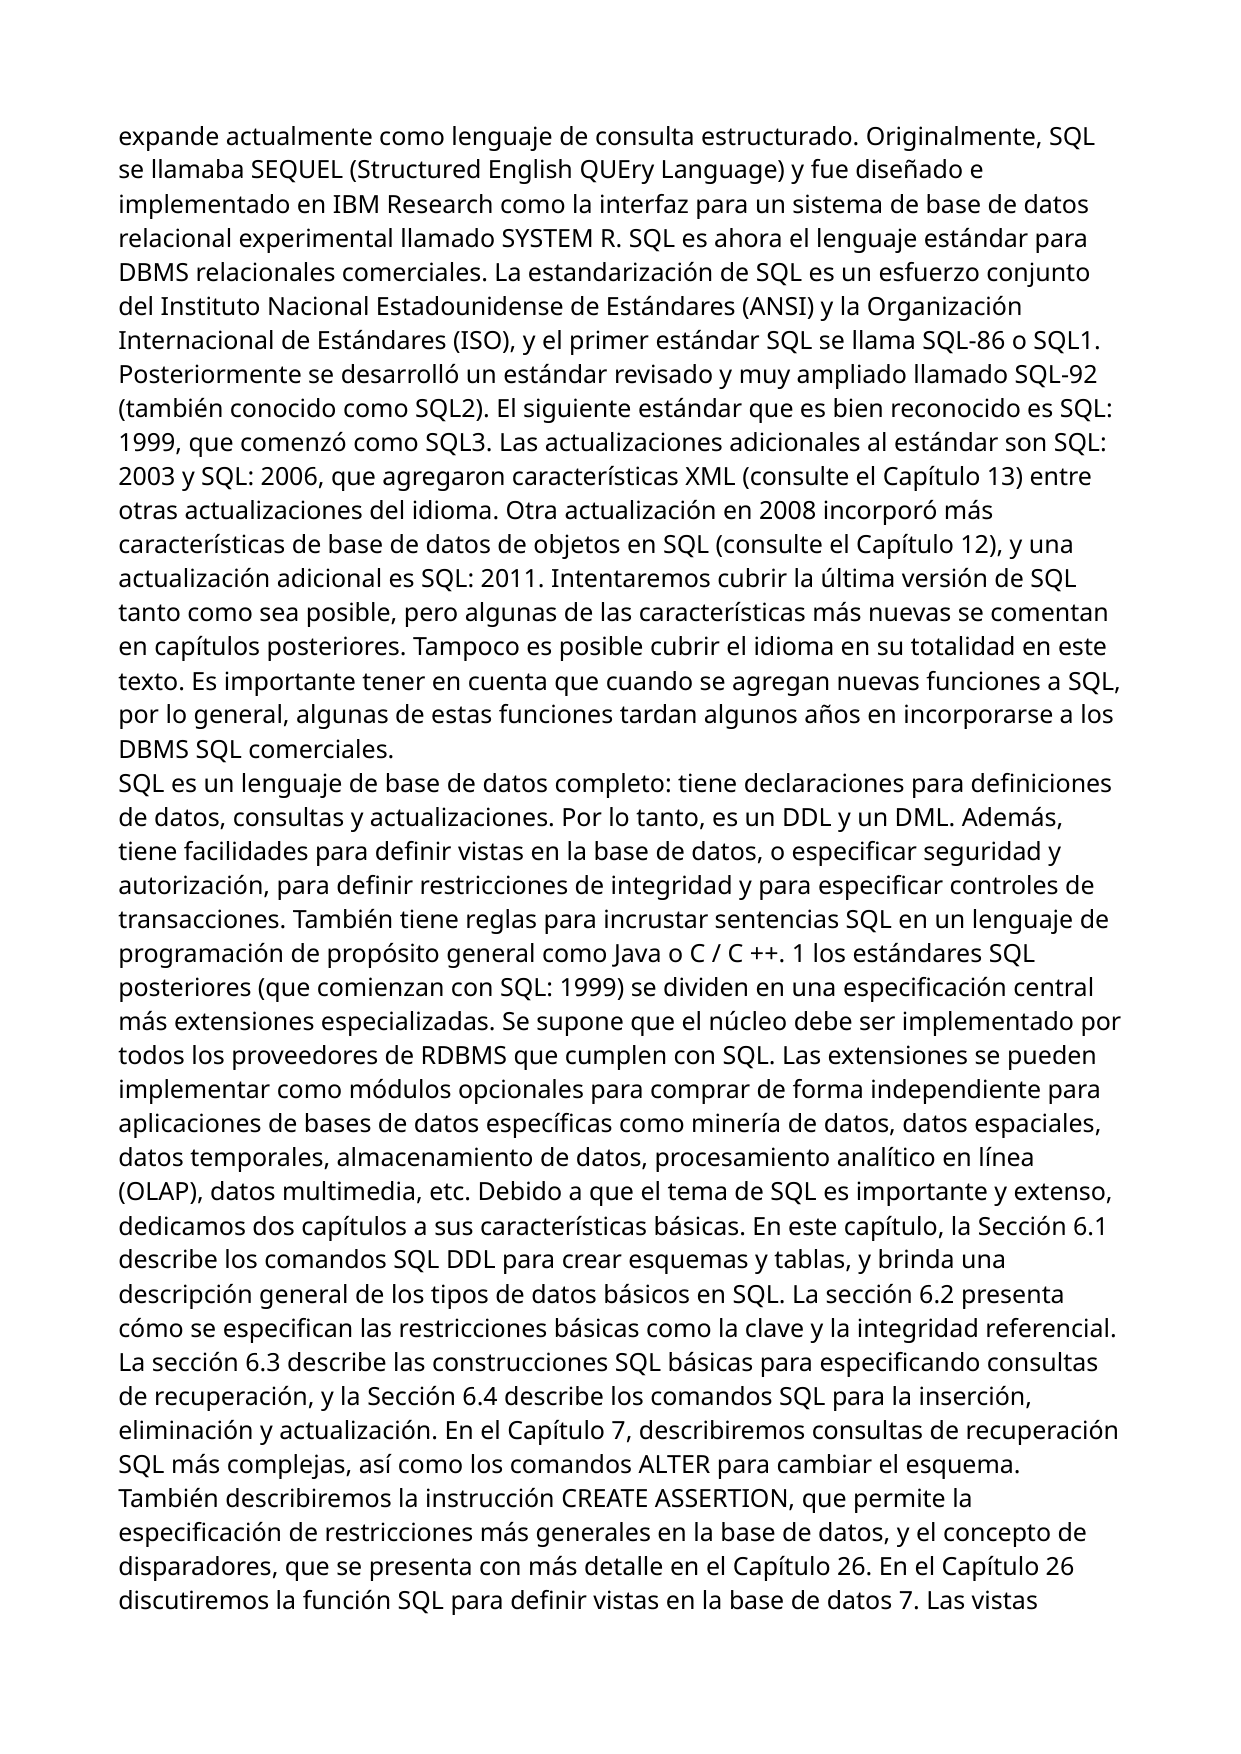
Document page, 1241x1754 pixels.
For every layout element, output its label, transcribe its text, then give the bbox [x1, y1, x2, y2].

text SQL es un lenguaje de base de datos completo: tiene declaraciones para definiciones de datos, consultas y actualizaciones. Por lo tanto, es un DDL y un DML. Además, tiene facilidades para definir vistas en la base de datos, o especificar seguridad y autorización, para definir restricciones de integridad y para especificar controles de transacciones. También tiene reglas para incrustar sentencias SQL en un lenguaje de programación de propósito general como Java o C / C ++. 1 los estándares SQL posteriores (que comienzan con SQL: 1999) se dividen en una especificación central más extensiones especializadas. Se supone que el núcleo debe ser implementado por todos los proveedores de RDBMS que cumplen con SQL. Las extensiones se pueden implementar como módulos opcionales para comprar de forma independiente para aplicaciones de bases de datos específicas como minería de datos, datos espaciales, datos temporales, almacenamiento de datos, procesamiento analítico en línea (OLAP), datos multimedia, etc. Debido a que el tema de SQL es importante y extenso, dedicamos dos capítulos a sus características básicas. En este capítulo, la Sección 6.1 describe los comandos SQL DDL para crear esquemas y tablas, y brinda una descripción general de los tipos de datos básicos en SQL. La sección 6.2 presenta cómo se especifican las restricciones básicas como la clave y la integridad referencial. La sección 6.3 describe las construcciones SQL básicas para especificando consultas de recuperación, y la Sección 6.4 describe los comandos SQL para la inserción, eliminación y actualización. En el Capítulo 7, describiremos consultas de recuperación SQL más complejas, así como los comandos ALTER para cambiar el esquema. También describiremos la instrucción CREATE ASSERTION, que permite la especificación de restricciones más generales en la base de datos, y el concepto de disparadores, que se presenta con más detalle en el Capítulo 26. En el Capítulo 26 discutiremos la función SQL para definir vistas en la base de datos 7. Las vistas [118, 765, 1122, 1617]
text expande actualmente como lenguaje de consulta estructurado. Originalmente, SQL se llamaba SEQUEL (Structured English QUEry Language) y fue diseñado e implementado en IBM Research como la interfaz para un sistema de base de datos relacional experimental llamado SYSTEM R. SQL es ahora el lenguaje estándar para DBMS relacionales comerciales. La estandarización de SQL es un esfuerzo conjunto del Instituto Nacional Estadounidense de Estándares (ANSI) y la Organización Internacional de Estándares (ISO), y el primer estándar SQL se llama SQL-86 o SQL1. Posteriormente se desarrolló un estándar revisado y muy ampliado llamado SQL-92 (también conocido como SQL2). El siguiente estándar que es bien reconocido es SQL: 1999, que comenzó como SQL3. Las actualizaciones adicionales al estándar son SQL: 2003 y SQL: 2006, que agregaron características XML (consulte el Capítulo 13) entre otras actualizaciones del idioma. Otra actualización en 2008 incorporó más características de base de datos de objetos en SQL (consulte el Capítulo 12), y una actualización adicional es SQL: 2011. Intentaremos cubrir la última versión de SQL tanto como sea posible, pero algunas de las características más nuevas se comentan en capítulos posteriores. Tampoco es posible cubrir el idioma en su totalidad en este texto. Es importante tener en cuenta que cuando se agregan nuevas funciones a SQL, por lo general, algunas de estas funciones tardan algunos años en incorporarse a los DBMS SQL comerciales. [118, 118, 1122, 765]
